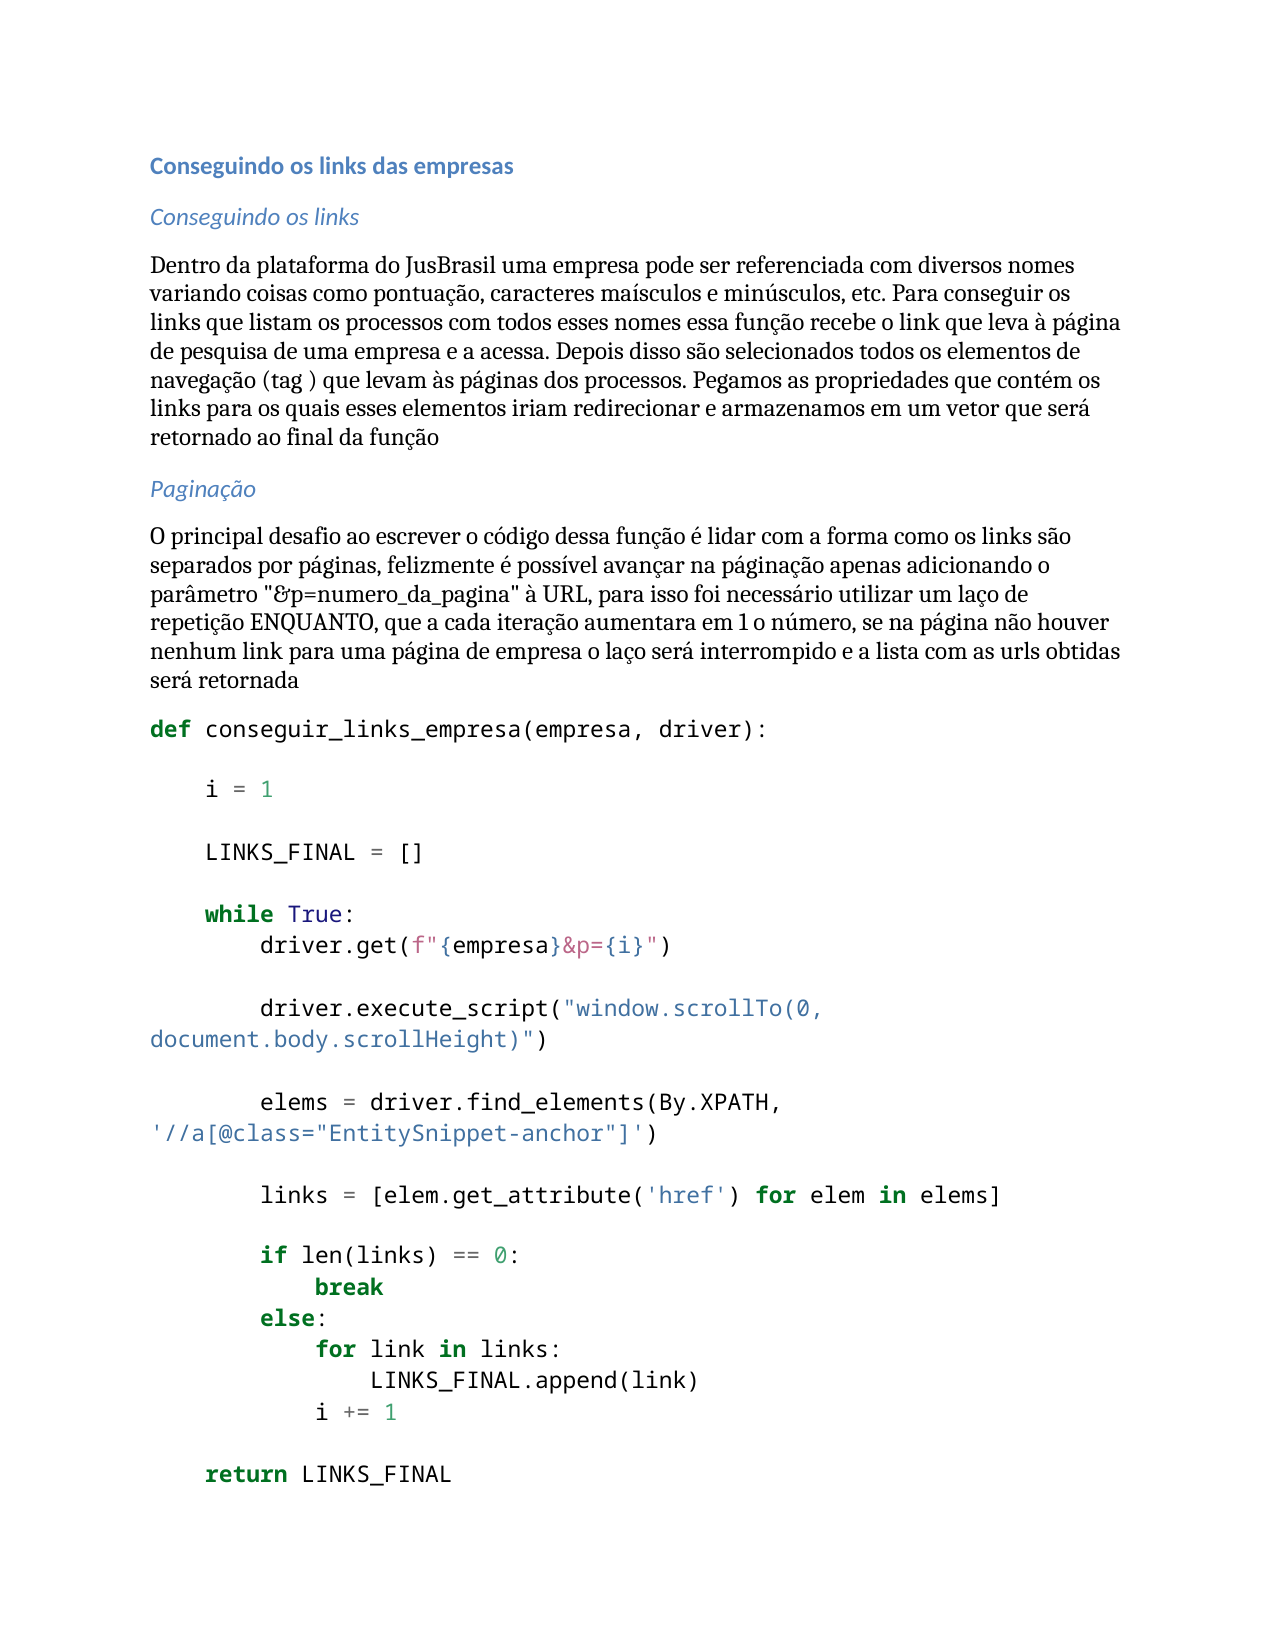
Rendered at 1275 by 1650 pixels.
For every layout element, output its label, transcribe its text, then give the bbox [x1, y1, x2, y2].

subtitle Paginação [150, 473, 1125, 503]
text def conseguir_links_empresa(empresa, driver): i = 1 LINKS_FINAL = [] while True: driver.get(f"{empresa}&p={i}") driver.execute_script("window.scrollTo(0, document.body.scrollHeight)") elems = driver.find_elements(By.XPATH, '//a[@class="EntitySnippet-anchor"]') links = [elem.get_attribute('href') for elem in elems] if len(links) == 0: break else: for link in links: LINKS_FINAL.append(link) i += 1 return LINKS_FINAL [150, 713, 1125, 1489]
subtitle Conseguindo os links das empresas [150, 150, 1125, 181]
text Dentro da plataforma do JusBrasil uma empresa pode ser referenciada com diversos nomes variando coisas como pontuação, caracteres maísculos e minúsculos, etc. Para conseguir os links que listam os processos com todos esses nomes essa função recebe o link que leva à página de pesquisa de uma empresa e a acessa. Depois disso são selecionados todos os elementos de navegação (tag ) que levam às páginas dos processos. Pegamos as propriedades que contém os links para os quais esses elementos iriam redirecionar e armazenamos em um vetor que será retornado ao final da função [150, 251, 1125, 452]
subtitle Conseguindo os links [150, 201, 1125, 232]
text O principal desafio ao escrever o código dessa função é lidar com a forma como os links são separados por páginas, felizmente é possível avançar na páginação apenas adicionando o parâmetro "&p=numero_da_pagina" à URL, para isso foi necessário utilizar um laço de repetição ENQUANTO, que a cada iteração aumentara em 1 o número, se na página não houver nenhum link para uma página de empresa o laço será interrompido e a lista com as urls obtidas será retornada [150, 522, 1125, 694]
